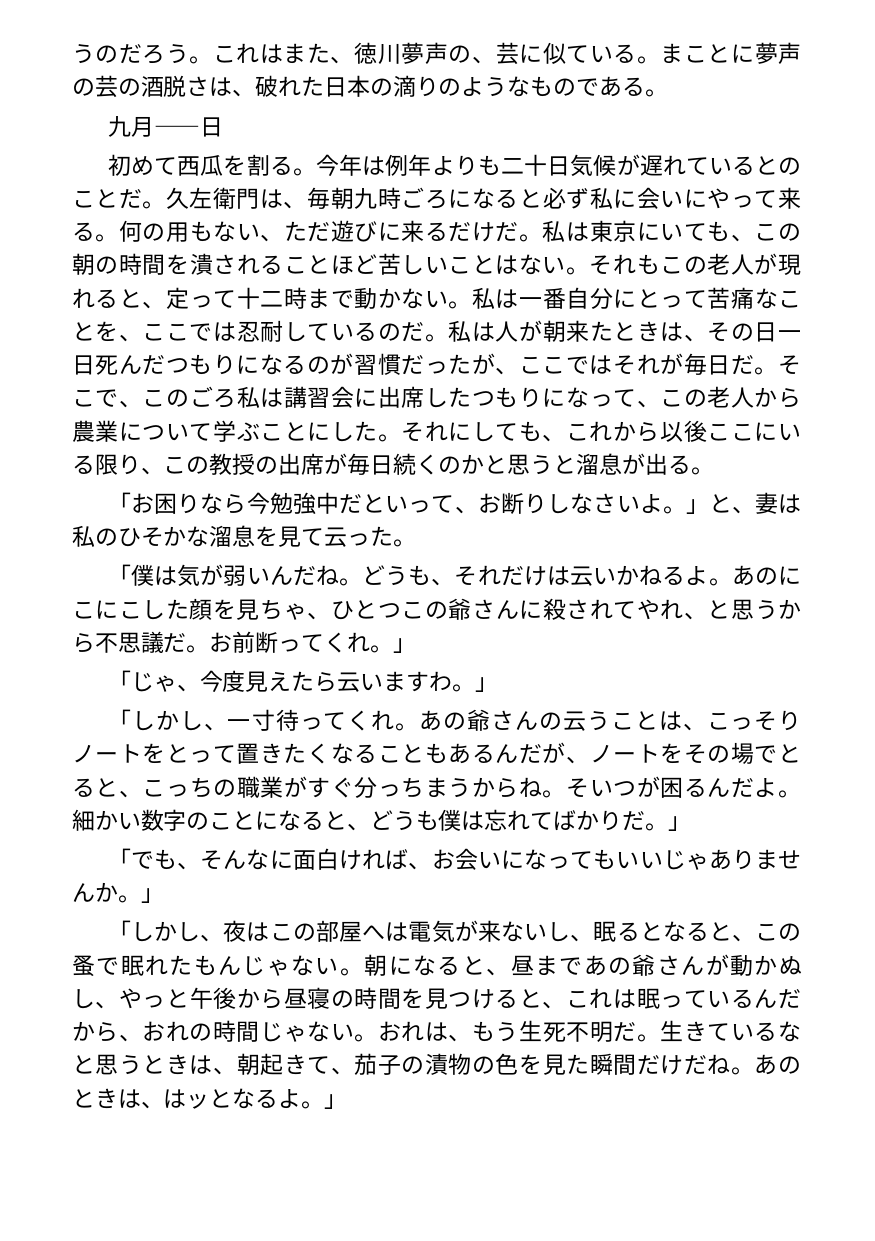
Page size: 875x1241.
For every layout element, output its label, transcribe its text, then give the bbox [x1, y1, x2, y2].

text 「しかし、夜はこの部屋へは電気が来ないし、眠るとなると、この蚤で眠れたもんじゃない。朝になると、昼まであの爺さんが動かぬし、やっと午後から昼寝の時間を見つけると、これは眠っているんだから、おれの時間じゃない。おれは、もう生死不明だ。生きているなと思うときは、朝起きて、茄子の漬物の色を見た瞬間だけだね。あのときは、はッとなるよ。」 [72, 914, 802, 1114]
text 「しかし、一寸待ってくれ。あの爺さんの云うことは、こっそりノートをとって置きたくなることもあるんだが、ノートをその場でとると、こっちの職業がすぐ分っちまうからね。そいつが困るんだよ。細かい数字のことになると、どうも僕は忘れてばかりだ。」 [72, 703, 802, 836]
text 「僕は気が弱いんだね。どうも、それだけは云いかねるよ。あのにこにこした顔を見ちゃ、ひとつこの爺さんに殺されてやれ、と思うから不思議だ。お前断ってくれ。」 [72, 558, 802, 658]
text 「お困りなら今勉強中だといって、お断りしなさいよ。」と、妻は私のひそかな溜息を見て云った。 [72, 486, 802, 552]
text 「でも、そんなに面白ければ、お会いになってもいいじゃありませんか。」 [72, 842, 802, 908]
text うのだろう。これはまた、徳川夢声の、芸に似ている。まことに夢声の芸の酒脱さは、破れた日本の滴りのようなものである。 [72, 36, 802, 102]
text 九月――日 [72, 108, 802, 142]
text 初めて西瓜を割る。今年は例年よりも二十日気候が遅れているとのことだ。久左衛門は、毎朝九時ごろになると必ず私に会いにやって来る。何の用もない、ただ遊びに来るだけだ。私は東京にいても、この朝の時間を潰されることほど苦しいことはない。それもこの老人が現れると、定って十二時まで動かない。私は一番自分にとって苦痛なことを、ここでは忍耐しているのだ。私は人が朝来たときは、その日一日死んだつもりになるのが習慣だったが、ここではそれが毎日だ。そこで、このごろ私は講習会に出席したつもりになって、この老人から農業について学ぶことにした。それにしても、これから以後ここにいる限り、この教授の出席が毎日続くのかと思うと溜息が出る。 [72, 148, 802, 480]
text 「じゃ、今度見えたら云いますわ。」 [72, 664, 802, 697]
